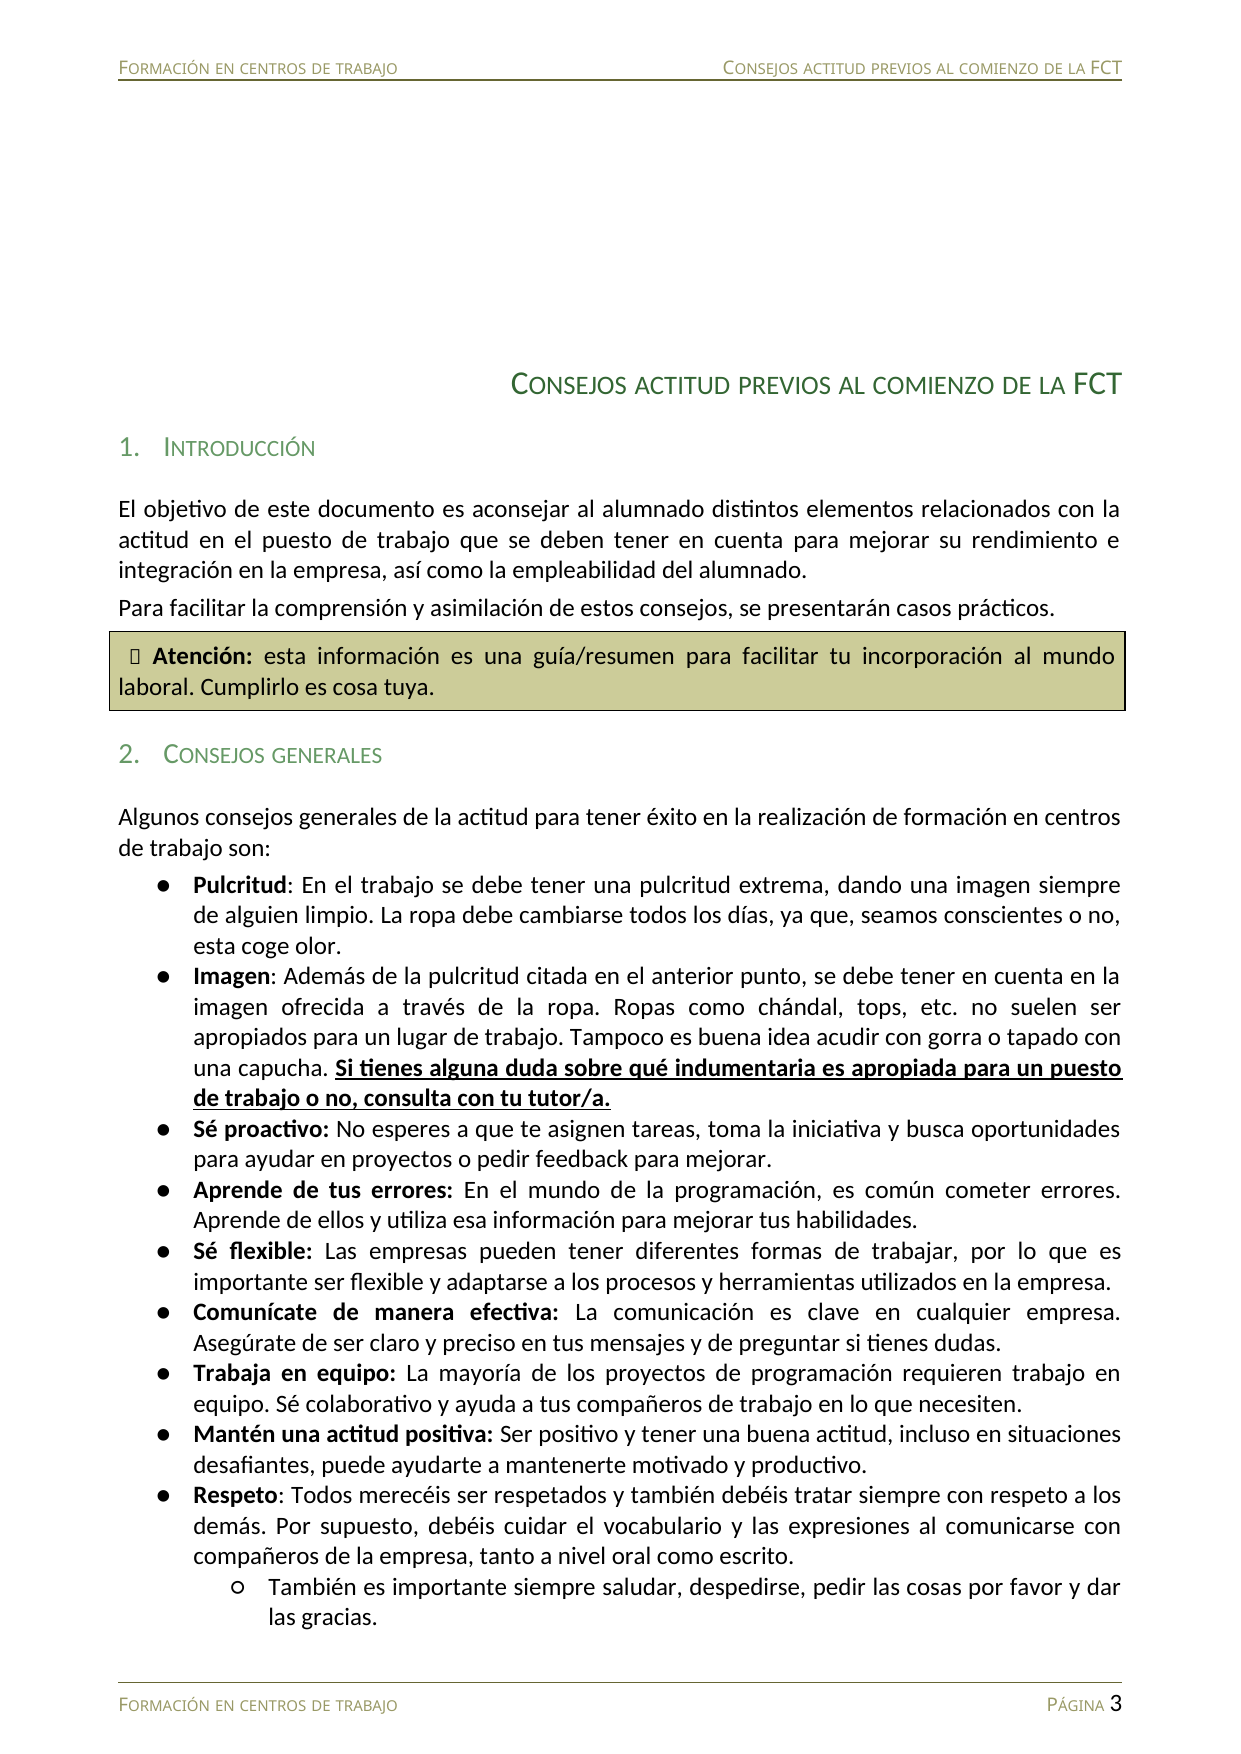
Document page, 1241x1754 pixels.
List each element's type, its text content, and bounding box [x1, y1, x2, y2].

list Comunícate de manera efectiva: La comunicación es clave en cualquier empresa. Asegúrate de ser claro y preciso en tus mensajes y de preguntar si tienes dudas. [156, 1296, 1122, 1357]
subtitle Consejos generales [118, 736, 1122, 771]
list Mantén una actitud positiva: Ser positivo y tener una buena actitud, incluso en situaciones desafiantes, puede ayudarte a mantenerte motivado y productivo. [156, 1418, 1122, 1479]
list Sé flexible: Las empresas pueden tener diferentes formas de trabajar, por lo que es importante ser flexible y adaptarse a los procesos y herramientas utilizados en la empresa. [156, 1235, 1122, 1296]
list Respeto: Todos merecéis ser respetados y también debéis tratar siempre con respeto a los demás. Por supuesto, debéis cuidar el vocabulario y las expresiones al comunicarse con compañeros de la empresa, tanto a nivel oral como escrito. [156, 1479, 1122, 1571]
list Aprende de tus errores: En el mundo de la programación, es común cometer errores. Aprende de ellos y utiliza esa información para mejorar tus habilidades. [156, 1174, 1122, 1235]
list También es importante siempre saludar, despedirse, pedir las cosas por favor y dar las gracias. [231, 1571, 1122, 1632]
list Trabaja en equipo: La mayoría de los proyectos de programación requieren trabajo en equipo. Sé colaborativo y ayuda a tus compañeros de trabajo en lo que necesiten. [156, 1357, 1122, 1418]
text Para facilitar la comprensión y asimilación de estos consejos, se presentarán casos prácticos. [118, 592, 1122, 622]
text Algunos consejos generales de la actitud para tener éxito en la realización de formación en centros de trabajo son: [118, 801, 1122, 862]
list Sé proactivo: No esperes a que te asignen tareas, toma la iniciativa y busca oportunidades para ayudar en proyectos o pedir feedback para mejorar. [156, 1113, 1122, 1174]
list Imagen: Además de la pulcritud citada en el anterior punto, se debe tener en cuenta en la imagen ofrecida a través de la ropa. Ropas como chándal, tops, etc. no suelen ser apropiados para un lugar de trabajo. Tampoco es buena idea acudir con gorra o tapado con una capucha. Si tienes alguna duda sobre qué indumentaria es apropiada para un puesto de trabajo o no, consulta con tu tutor/a. [156, 960, 1122, 1113]
text El objetivo de este documento es aconsejar al alumnado distintos elementos relacionados con la actitud en el puesto de trabajo que se deben tener en cuenta para mejorar su rendimiento e integración en la empresa, así como la empleabilidad del alumnado. [118, 494, 1122, 585]
text Consejos actitud previos al comienzo de la FCT [118, 362, 1122, 403]
text ❕ Atención: esta información es una guía/resumen para facilitar tu incorporación al mundo laboral. Cumplirlo es cosa tuya. [110, 632, 1124, 710]
subtitle Introducción [118, 428, 1122, 463]
list Pulcritud: En el trabajo se debe tener una pulcritud extrema, dando una imagen siempre de alguien limpio. La ropa debe cambiarse todos los días, ya que, seamos conscientes o no, esta coge olor. [156, 869, 1122, 960]
